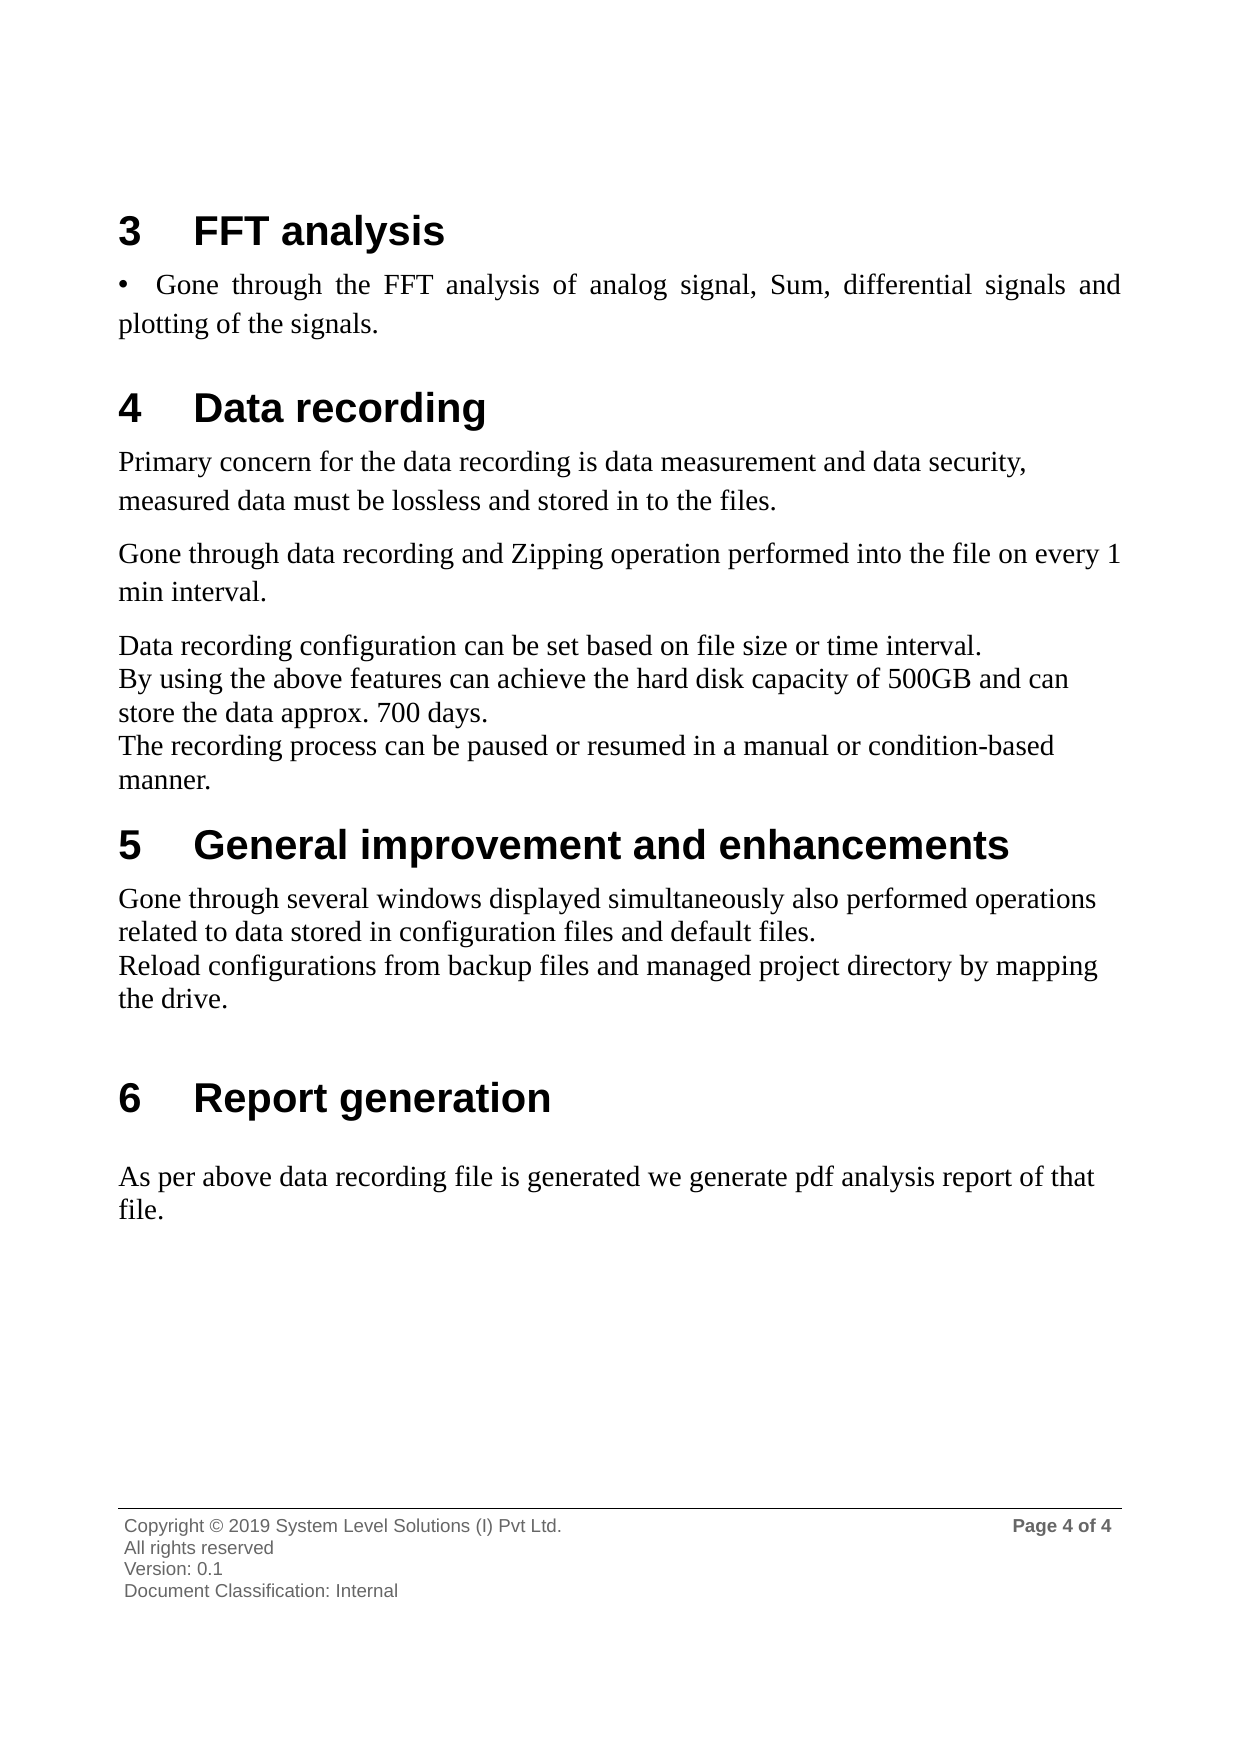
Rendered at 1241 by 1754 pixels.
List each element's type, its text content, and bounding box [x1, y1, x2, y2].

text The recording process can be paused or resumed in a manual or condition-based manner. [118, 728, 1122, 795]
subtitle FFT analysis [118, 207, 1122, 254]
subtitle Data recording [118, 384, 1122, 432]
list Gone through the FFT analysis of analog signal, Sum, differential signals and plotting of the signals. [81, 267, 1122, 339]
text By using the above features can achieve the hard disk capacity of 500GB and can store the data approx. 700 days. [118, 661, 1122, 728]
text Data recording configuration can be set based on file size or time interval. [118, 628, 1122, 661]
text Gone through several windows displayed simultaneously also performed operations related to data stored in configuration files and default files. [118, 881, 1122, 948]
text Primary concern for the data recording is data measurement and data security, measured data must be lossless and stored in to the files. [118, 444, 1122, 516]
subtitle Report generation [118, 1073, 1122, 1121]
subtitle General improvement and enhancements [118, 820, 1122, 868]
text Reload configurations from backup files and managed project directory by mapping the drive. [118, 948, 1122, 1015]
text Gone through data recording and Zipping operation performed into the file on every 1 min interval. [118, 536, 1122, 608]
text As per above data recording file is generated we generate pdf analysis report of that file. [118, 1159, 1122, 1226]
